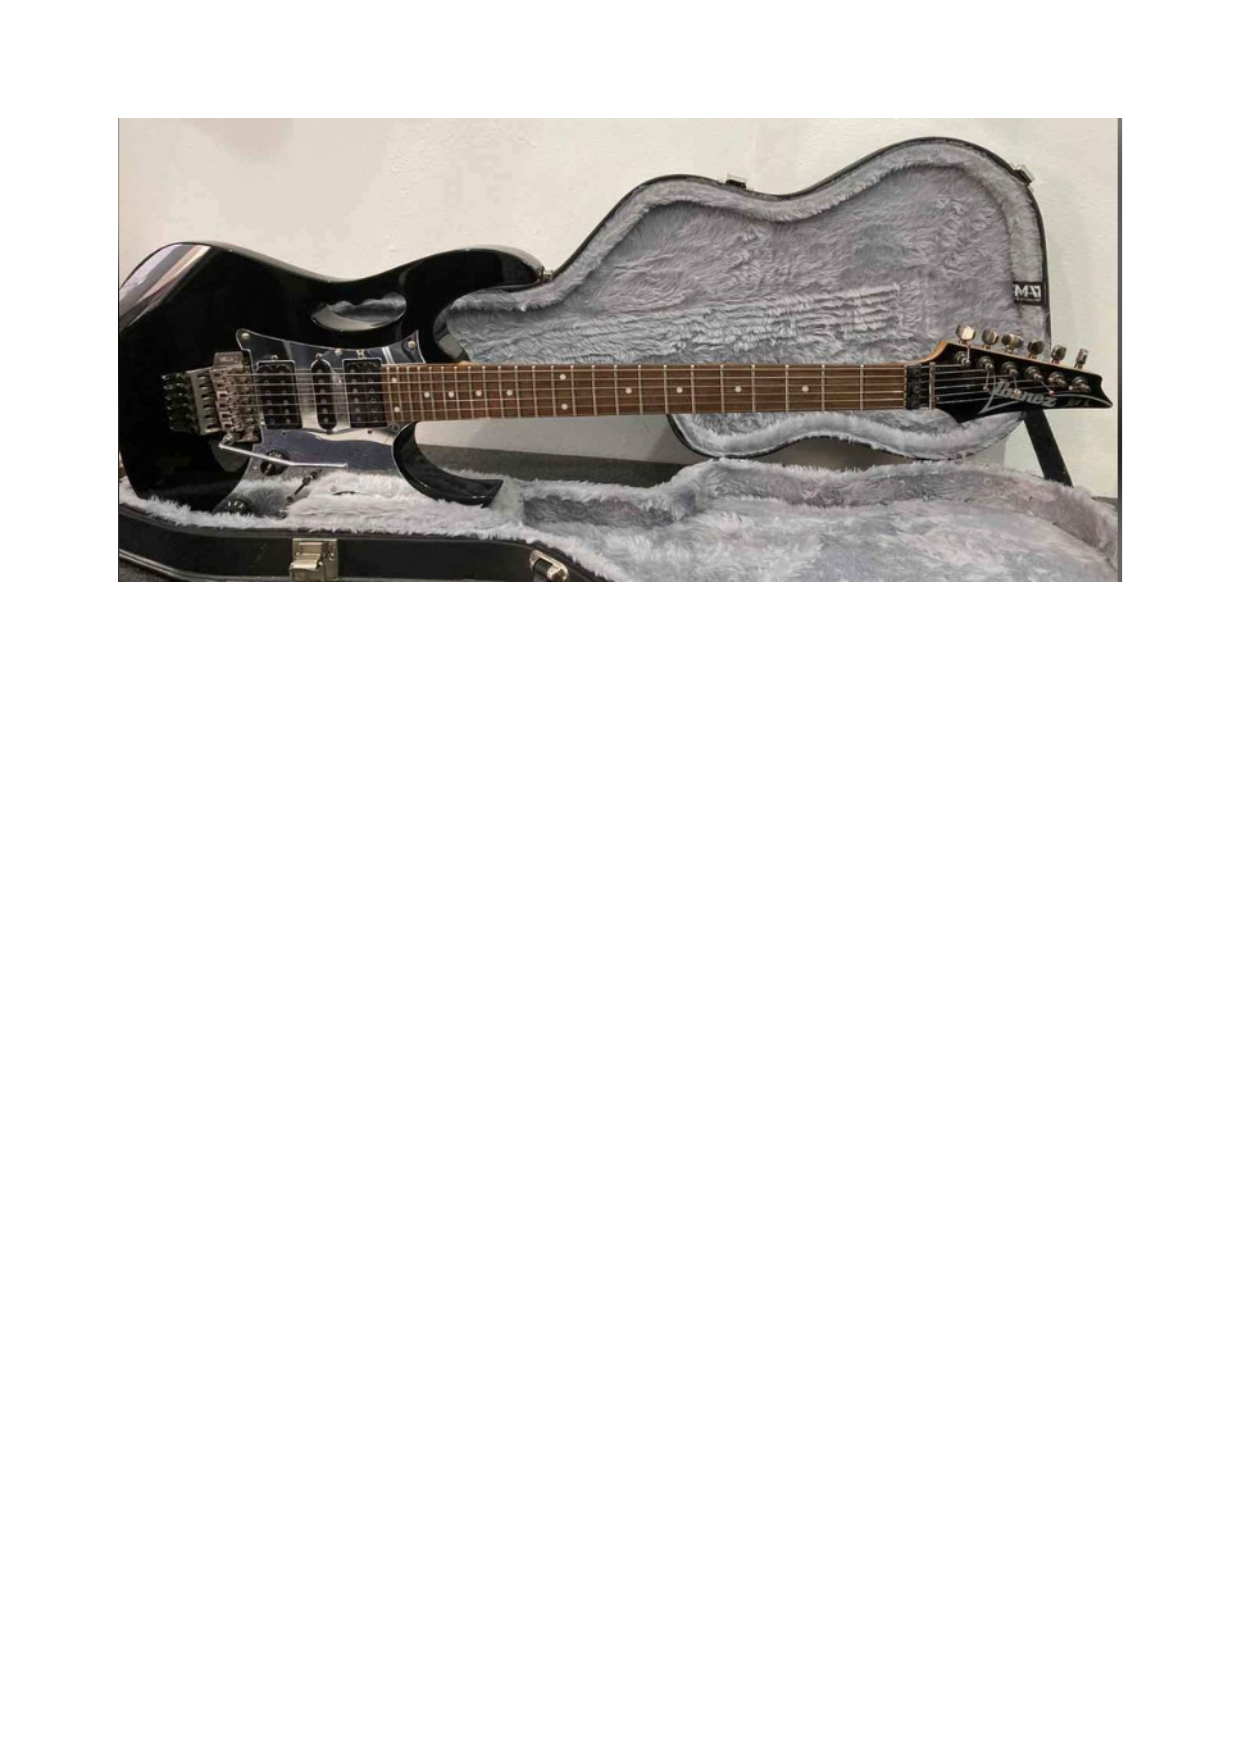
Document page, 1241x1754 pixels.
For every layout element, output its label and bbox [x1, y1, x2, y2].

picture [118, 118, 1123, 582]
